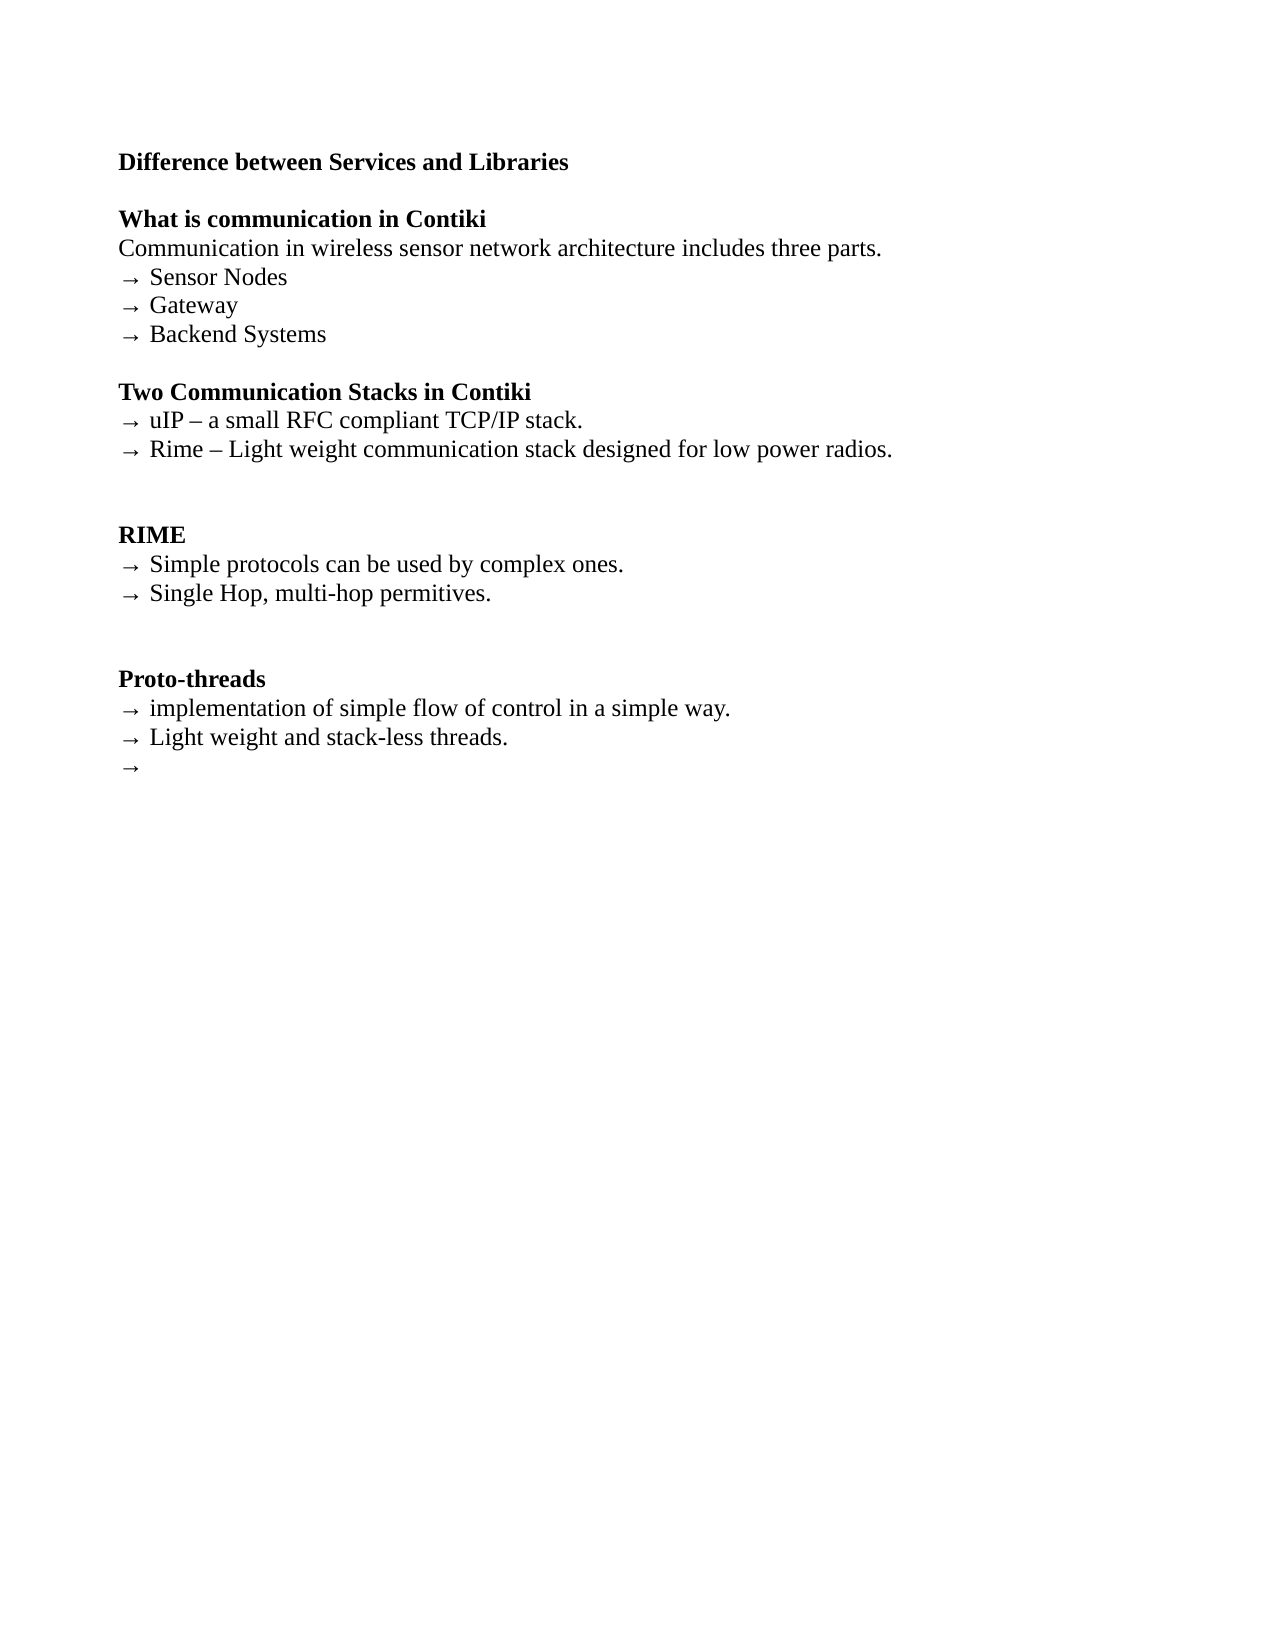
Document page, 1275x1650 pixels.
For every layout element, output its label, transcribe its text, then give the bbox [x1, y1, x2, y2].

text Difference between Services and Libraries [118, 147, 1157, 176]
text → uIP – a small RFC compliant TCP/IP stack. [118, 406, 1157, 434]
text → Light weight and stack-less threads. [118, 722, 1157, 751]
text → Simple protocols can be used by complex ones. [118, 549, 1157, 578]
text → [118, 751, 1157, 779]
text What is communication in Contiki [118, 204, 1157, 233]
text RIME [118, 521, 1157, 549]
text Proto-threads [118, 664, 1157, 693]
text → implementation of simple flow of control in a simple way. [118, 693, 1157, 722]
text Communication in wireless sensor network architecture includes three parts. [118, 233, 1157, 262]
text → Backend Systems [118, 319, 1157, 348]
text → Sensor Nodes [118, 262, 1157, 291]
text Two Communication Stacks in Contiki [118, 377, 1157, 406]
text → Rime – Light weight communication stack designed for low power radios. [118, 434, 1157, 463]
text → Single Hop, multi-hop permitives. [118, 578, 1157, 607]
text → Gateway [118, 291, 1157, 319]
